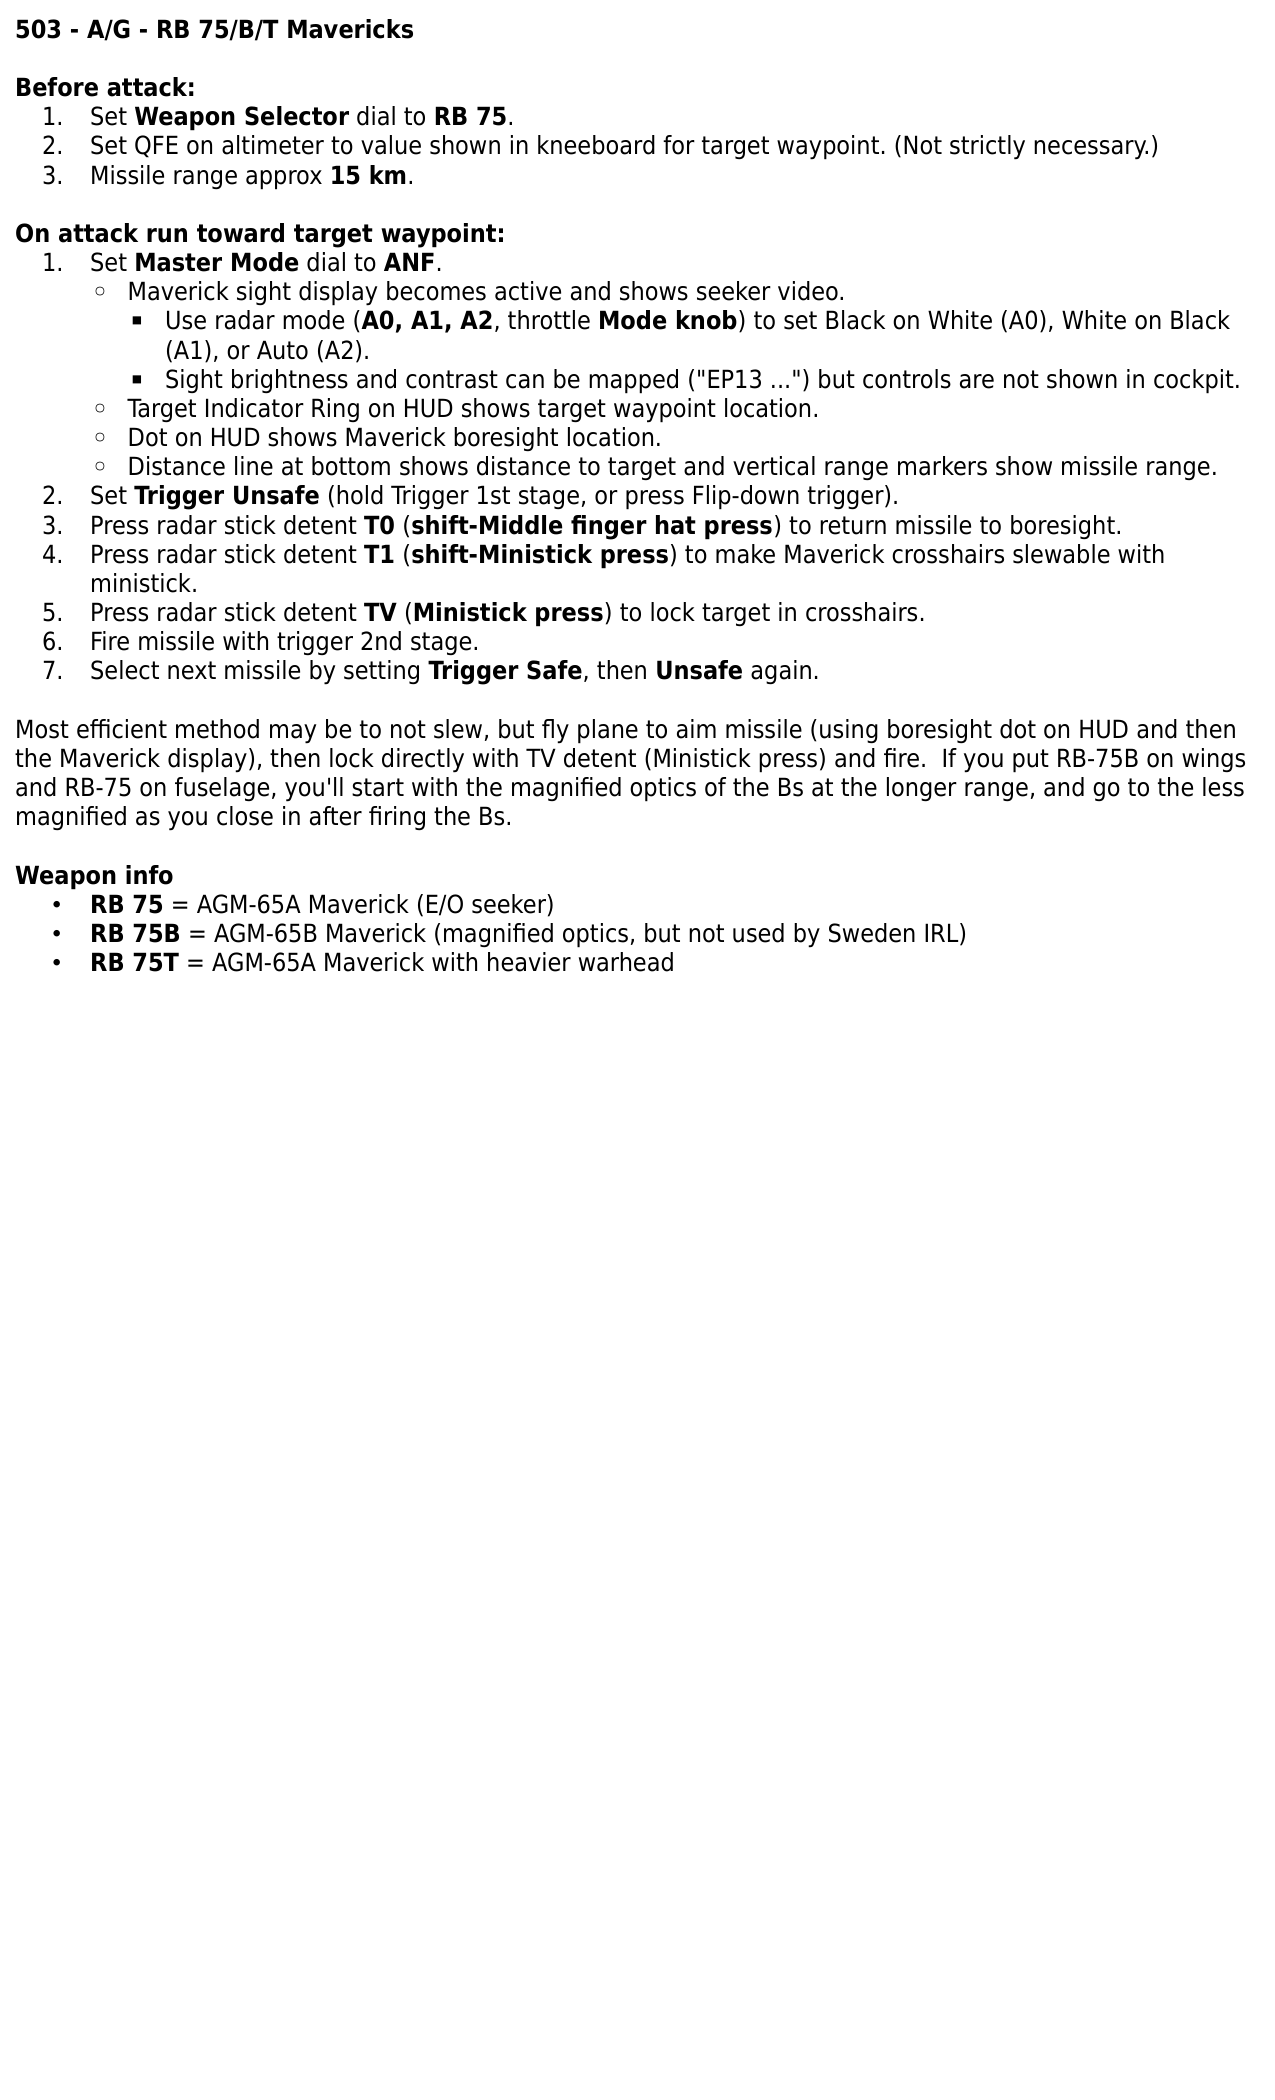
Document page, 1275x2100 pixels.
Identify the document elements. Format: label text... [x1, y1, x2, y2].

list Press radar stick detent T1 (shift-Ministick press) to make Maverick crosshairs slewable with ministick. [52, 540, 1260, 598]
text 503 - A/G - RB 75/B/T Mavericks [15, 15, 1260, 44]
list Fire missile with trigger 2nd stage. [52, 627, 1260, 657]
list Press radar stick detent TV (Ministick press) to lock target in crosshairs. [52, 598, 1260, 627]
list Distance line at bottom shows distance to target and vertical range markers show missile range. [90, 452, 1260, 482]
list RB 75T = AGM-65A Maverick with heavier warhead [52, 948, 1260, 977]
text Weapon info [15, 861, 1260, 890]
list Set Trigger Unsafe (hold Trigger 1st stage, or press Flip-down trigger). [52, 482, 1260, 511]
list Missile range approx 15 km. [52, 161, 1260, 190]
list Press radar stick detent T0 (shift-Middle finger hat press) to return missile to boresight. [52, 511, 1260, 540]
list RB 75B = AGM-65B Maverick (magnified optics, but not used by Sweden IRL) [52, 919, 1260, 948]
text Most efficient method may be to not slew, but fly plane to aim missile (using boresight dot on HUD and then the Maverick display), then lock directly with TV detent (Ministick press) and fire. If you put RB-75B on wings and RB-75 on fuselage, you'll start with the magnified optics of the Bs at the longer range, and go to the less magnified as you close in after firing the Bs. [15, 715, 1260, 832]
list Select next missile by setting Trigger Safe, then Unsafe again. [52, 657, 1260, 686]
list Set Weapon Selector dial to RB 75. [52, 102, 1260, 132]
text Before attack: [15, 73, 1260, 102]
list Use radar mode (A0, A1, A2, throttle Mode knob) to set Black on White (A0), White on Black (A1), or Auto (A2). [127, 307, 1260, 365]
list Dot on HUD shows Maverick boresight location. [90, 423, 1260, 452]
list Set Master Mode dial to ANF. [52, 248, 1260, 277]
list Target Indicator Ring on HUD shows target waypoint location. [90, 394, 1260, 423]
text On attack run toward target waypoint: [15, 219, 1260, 248]
list Maverick sight display becomes active and shows seeker video. [90, 277, 1260, 307]
list RB 75 = AGM-65A Maverick (E/O seeker) [52, 890, 1260, 919]
list Set QFE on altimeter to value shown in kneeboard for target waypoint. (Not strictly necessary.) [52, 132, 1260, 161]
list Sight brightness and contrast can be mapped ("EP13 ...") but controls are not shown in cockpit. [127, 365, 1260, 394]
